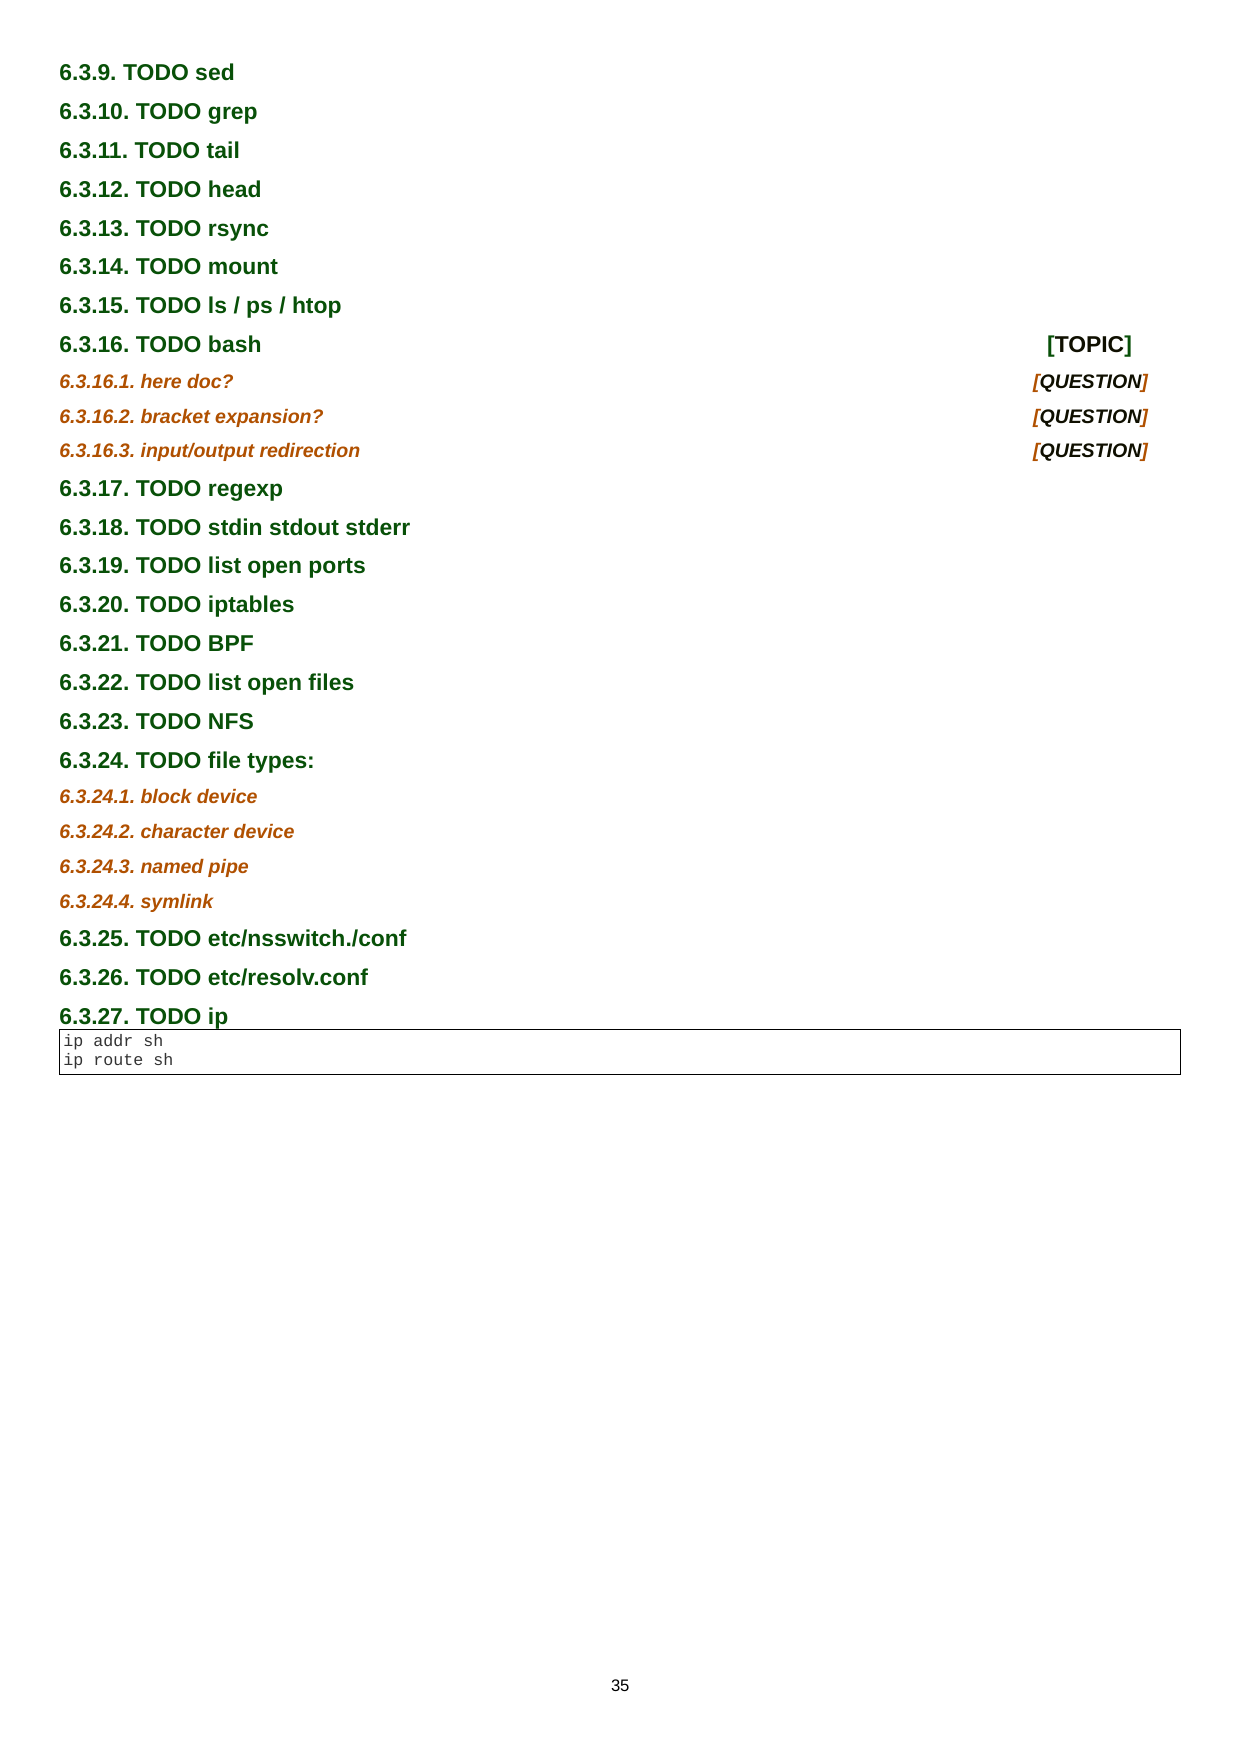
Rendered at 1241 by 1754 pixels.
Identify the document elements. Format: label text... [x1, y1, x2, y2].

subtitle TODO stdin stdout stderr [59, 513, 1181, 540]
subtitle TODO NFS [59, 708, 1181, 734]
subtitle TODO ls / ps / htop [59, 292, 1181, 318]
subtitle TODO grep [59, 98, 1181, 124]
subtitle character device [59, 820, 1181, 843]
subtitle TODO list open ports [59, 552, 1181, 579]
subtitle bracket expansion? [QUESTION] [59, 405, 1181, 427]
subtitle here doc? [QUESTION] [59, 370, 1181, 392]
subtitle TODO BPF [59, 630, 1181, 656]
subtitle TODO head [59, 176, 1181, 202]
subtitle symlink [59, 890, 1181, 912]
subtitle TODO list open files [59, 669, 1181, 695]
subtitle input/output redirection [QUESTION] [59, 440, 1181, 462]
subtitle TODO mount [59, 253, 1181, 280]
subtitle TODO ip [59, 1003, 1181, 1029]
subtitle TODO rsync [59, 214, 1181, 241]
subtitle named pipe [59, 855, 1181, 878]
text ip route sh [60, 1048, 1180, 1074]
subtitle TODO etc/nsswitch./conf [59, 925, 1181, 951]
text ip addr sh [60, 1030, 1180, 1048]
subtitle TODO etc/resolv.conf [59, 964, 1181, 990]
subtitle TODO bash [TOPIC] [59, 331, 1181, 357]
subtitle block device [59, 785, 1181, 808]
subtitle TODO sed [59, 59, 1181, 85]
subtitle TODO tail [59, 137, 1181, 163]
subtitle TODO file types: [59, 747, 1181, 773]
subtitle TODO iptables [59, 591, 1181, 617]
subtitle TODO regexp [59, 474, 1181, 501]
